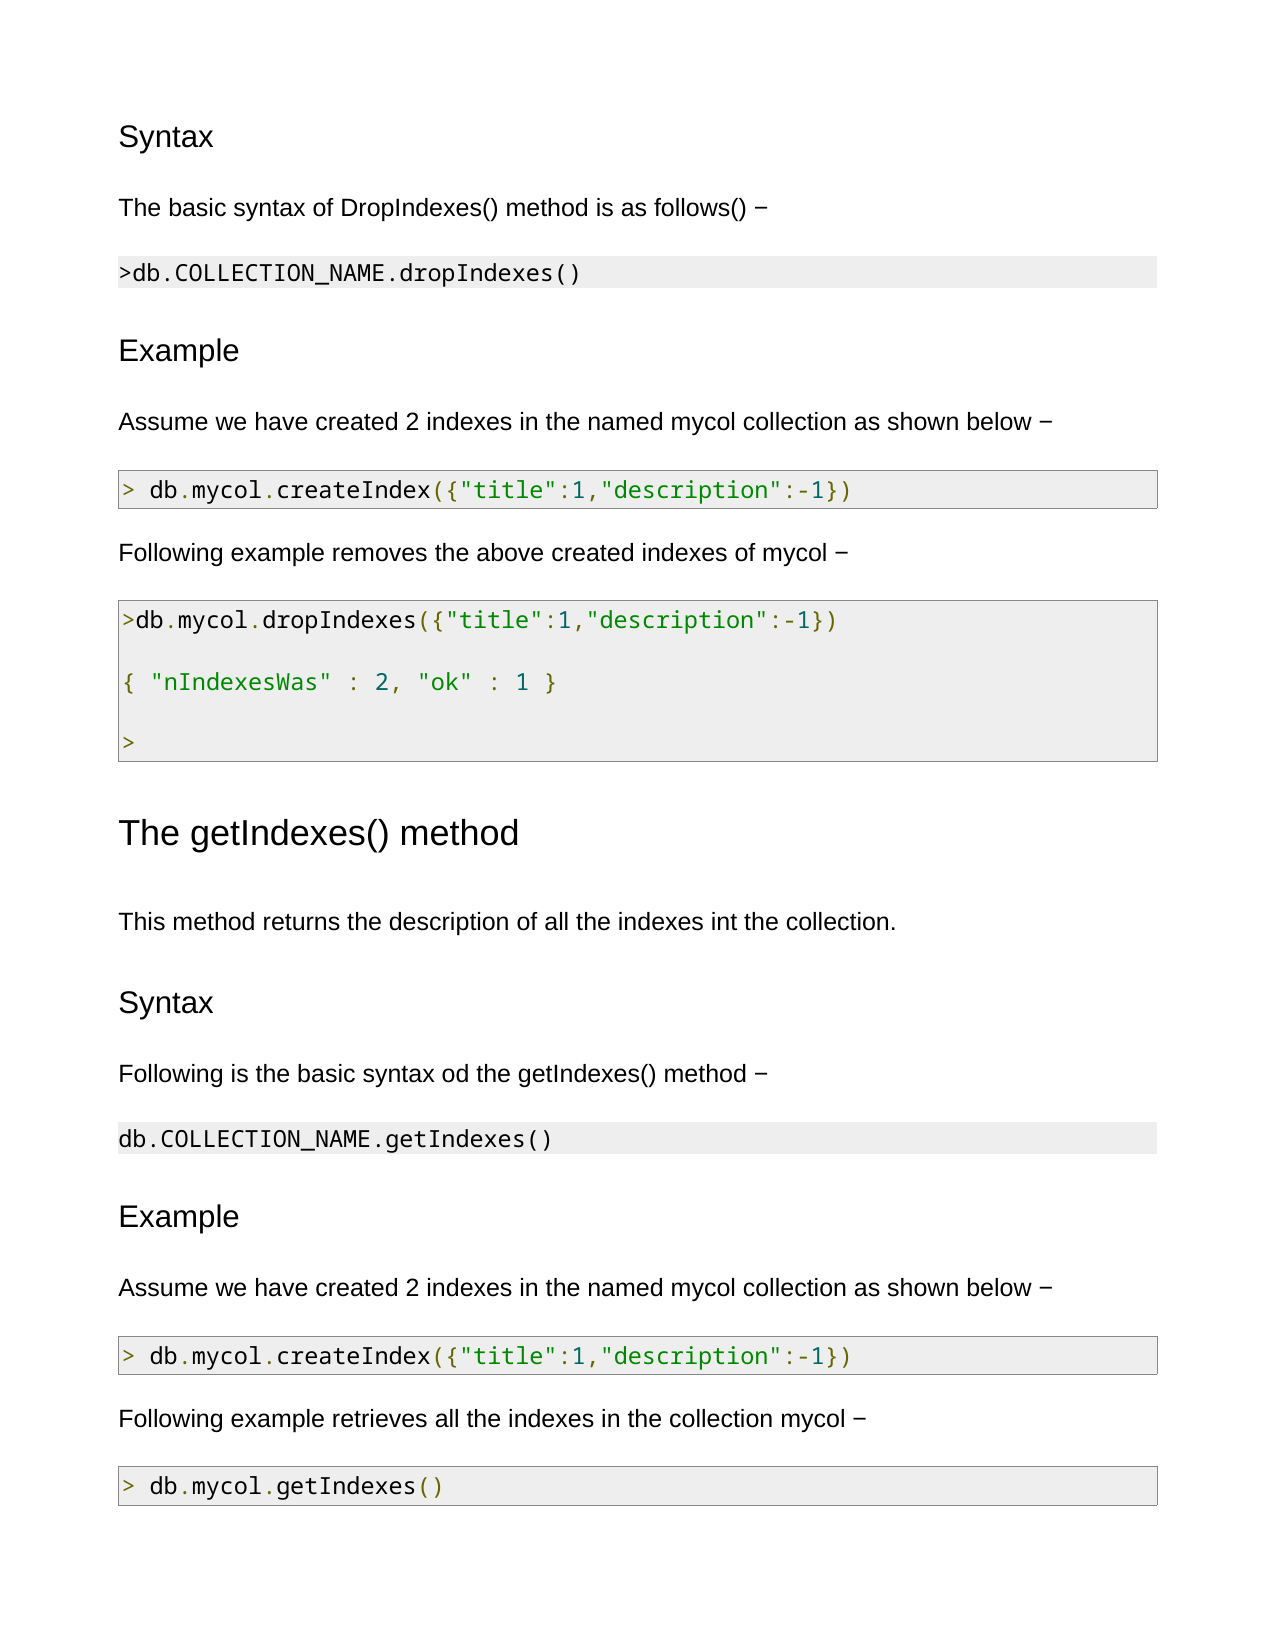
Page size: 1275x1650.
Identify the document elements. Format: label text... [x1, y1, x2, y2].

text > [119, 723, 1157, 761]
text > db.mycol.createIndex({"title":1,"description":-1}) [119, 471, 1157, 508]
subtitle Syntax [118, 118, 1157, 154]
text db.COLLECTION_NAME.getIndexes() [118, 1122, 1157, 1154]
text >db.COLLECTION_NAME.dropIndexes() [118, 256, 1157, 288]
text > db.mycol.createIndex({"title":1,"description":-1}) [119, 1337, 1157, 1374]
text > db.mycol.getIndexes() [119, 1467, 1157, 1505]
text >db.mycol.dropIndexes({"title":1,"description":-1}) [119, 601, 1157, 635]
subtitle Syntax [118, 984, 1157, 1020]
text { "nIndexesWas" : 2, "ok" : 1 } [119, 662, 1157, 697]
text Following is the basic syntax od the getIndexes() method − [118, 1059, 1157, 1088]
subtitle Example [118, 1198, 1157, 1234]
text Following example retrieves all the indexes in the collection mycol − [118, 1404, 1157, 1432]
text This method returns the description of all the indexes int the collection. [118, 907, 1157, 936]
text Following example removes the above created indexes of mycol − [118, 538, 1157, 566]
text Assume we have created 2 indexes in the named mycol collection as shown below − [118, 407, 1157, 436]
text The basic syntax of DropIndexes() method is as follows() − [118, 193, 1157, 222]
subtitle The getIndexes() method [118, 812, 1157, 853]
text Assume we have created 2 indexes in the named mycol collection as shown below − [118, 1273, 1157, 1302]
subtitle Example [118, 332, 1157, 368]
